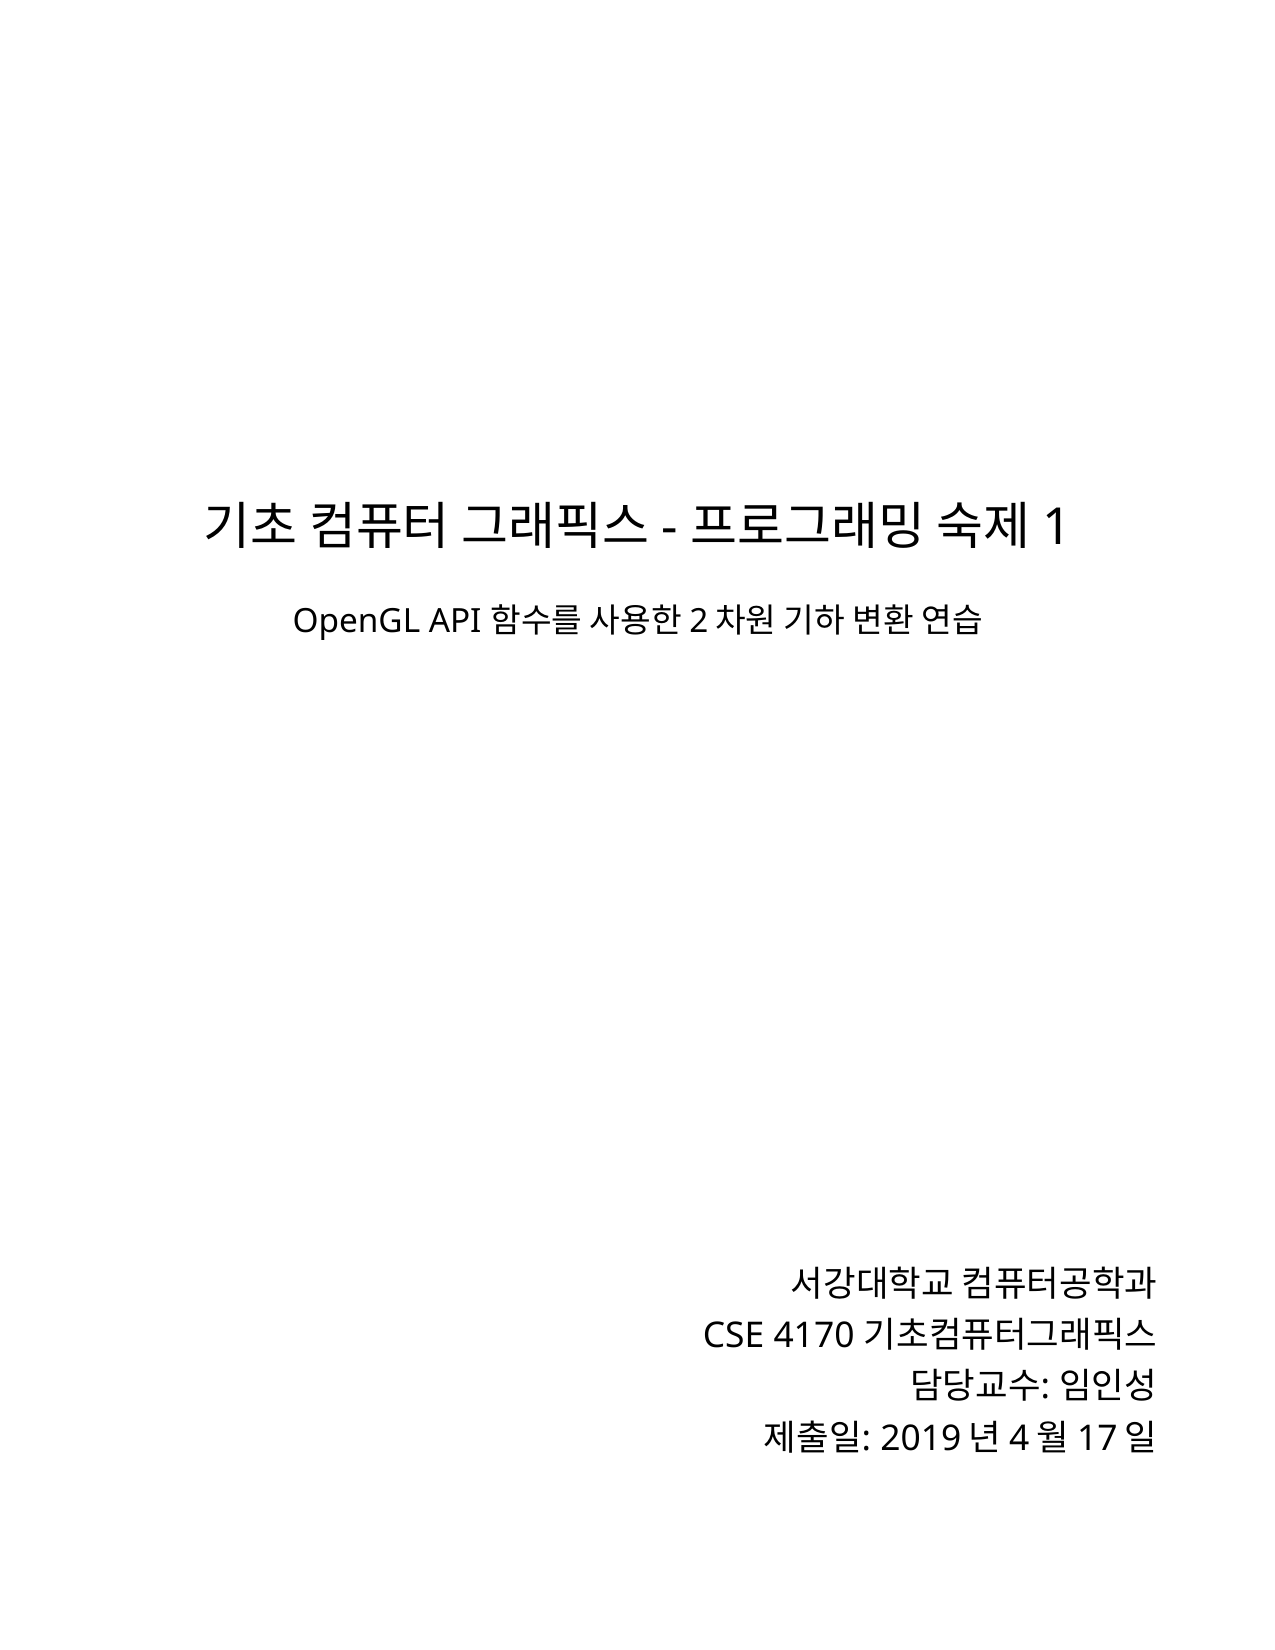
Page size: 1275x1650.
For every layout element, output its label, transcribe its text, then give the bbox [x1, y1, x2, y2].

text 서강대학교 컴퓨터공학과 [118, 1255, 1157, 1307]
text OpenGL API 함수를 사용한 2차원 기하 변환 연습 [118, 594, 1157, 642]
text 제출일: 2019년 4월 17일 [118, 1409, 1157, 1461]
text 기초 컴퓨터 그래픽스 - 프로그래밍 숙제 1 [118, 486, 1157, 560]
text CSE 4170 기초컴퓨터그래픽스 [118, 1307, 1157, 1358]
text 담당교수: 임인성 [118, 1358, 1157, 1409]
